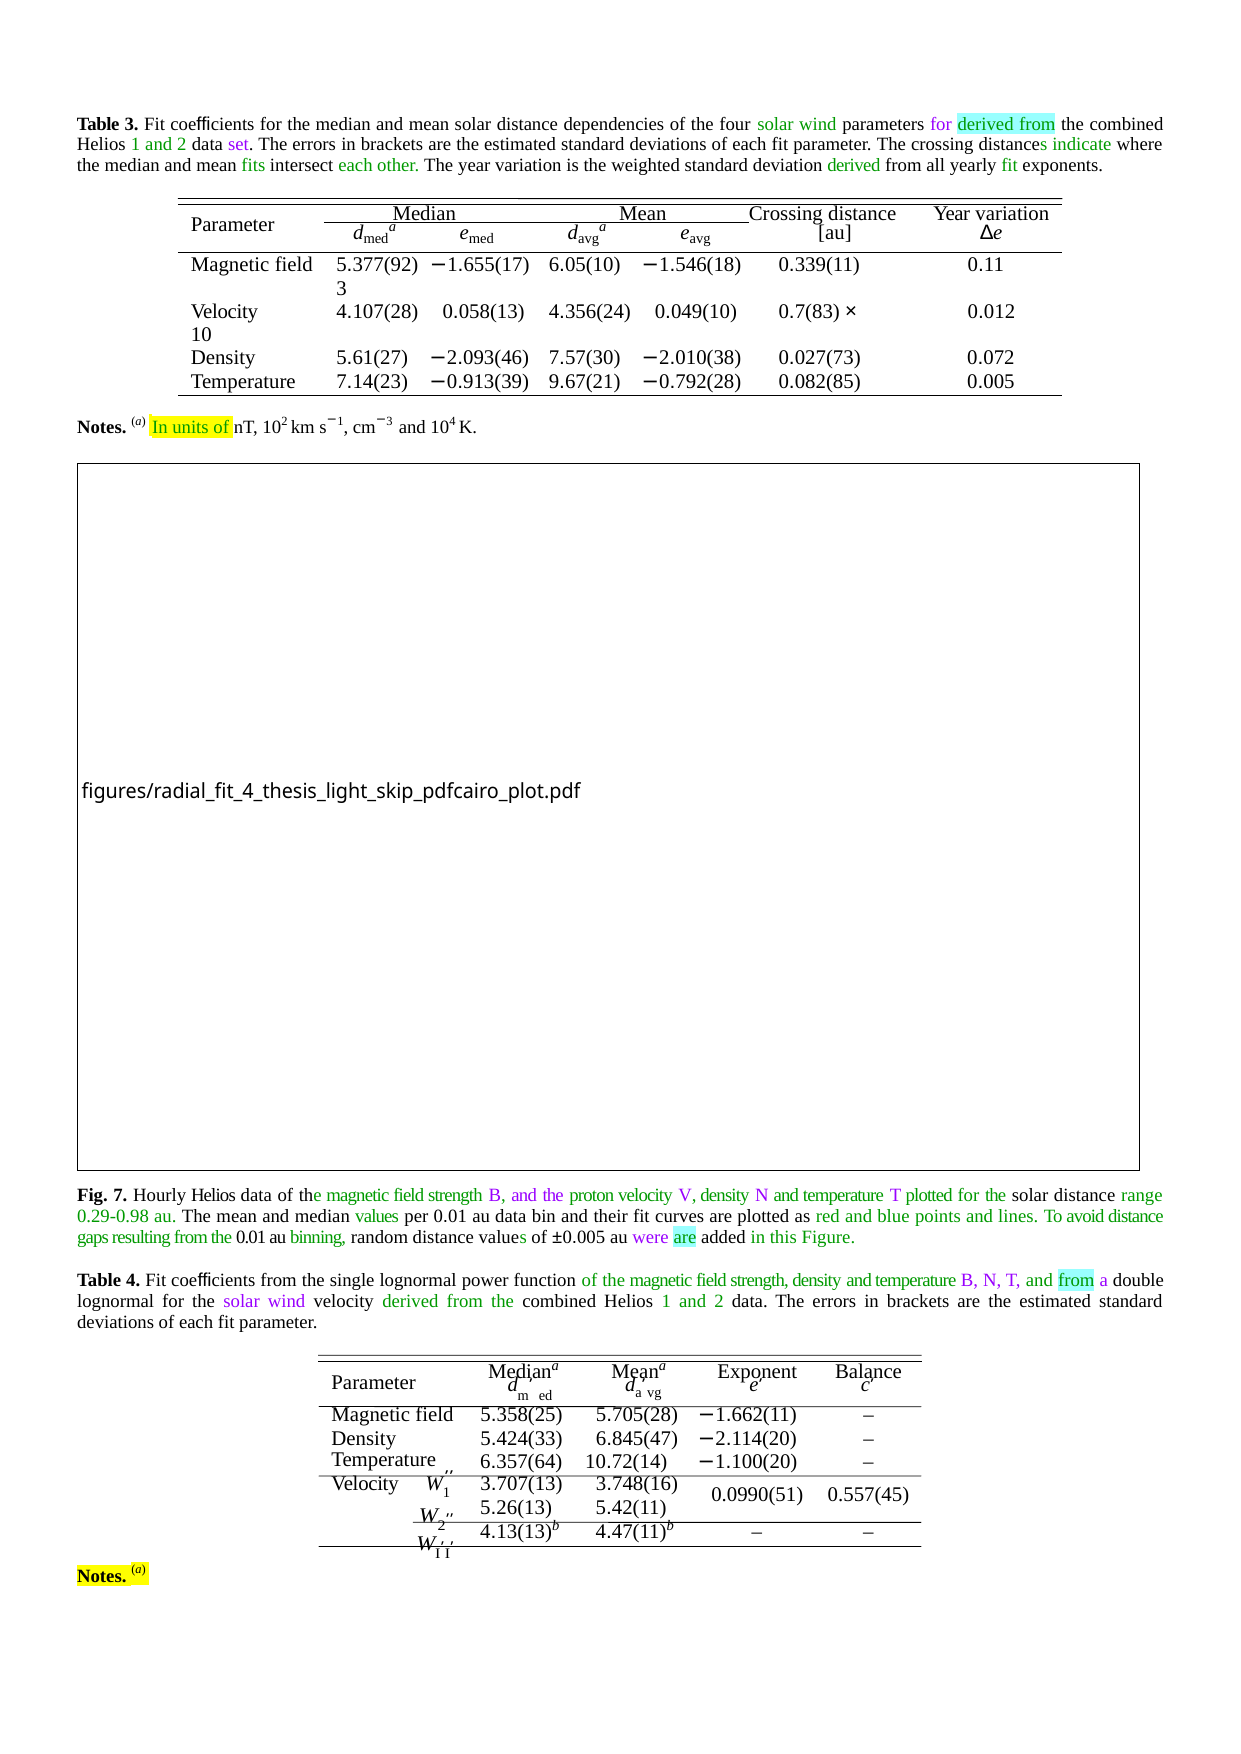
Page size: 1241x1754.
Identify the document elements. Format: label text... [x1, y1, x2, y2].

text Median Mean Crossing distance Year variation [197, 194, 1176, 224]
text Notes. (a) [77, 1565, 1176, 1586]
text WI,I, [64, 1521, 454, 1549]
text Density 5.61(27) −2.093(46) 7.57(30) −2.010(38) 0.027(73) 0.072 [191, 346, 1176, 368]
text Temperature [64, 1449, 436, 1471]
text 0.012 [967, 301, 1176, 323]
text 4.13(13)b 4.47(11)b – – [480, 1519, 1176, 1544]
text Notes. (a) In units of nT, 102 km s−1, cm−3 and 104 K. [77, 410, 1176, 438]
text 5.26(13) 5.42(11) [480, 1496, 1176, 1519]
text Table 4. Fit coefficients from the single lognormal power function of the magnetic field strength, density and temperature B, N, T, and from a double lognormal for the solar wind velocity derived from the combined Helios 1 and 2 data. The errors in brackets are the estimated standard deviations of each fit parameter. [77, 1270, 1164, 1333]
text Velocity 4.107(28) 0.058(13) 4.356(24) 0.049(10) 0.7(83) × 10 [191, 301, 882, 346]
text W2,, [64, 1495, 454, 1521]
text Parameter [191, 213, 274, 237]
text Parameter Mediana Meana Exponent Balance [331, 1351, 1176, 1383]
text figures/radial_fit_4_thesis_light_skip_pdfcairo_plot.pdf [81, 776, 1139, 805]
text Velocity W1 3.707(13) 3.748(16) 0.0990(51) 0.557(45) [331, 1473, 1176, 1495]
text Table 3. Fit coefficients for the median and mean solar distance dependencies of the four solar wind parameters for derived from the combined Helios 1 and 2 data set. The errors in brackets are the estimated standard deviations of each fit parameter. The crossing distances indicate where the median and mean fits intersect each other. The year variation is the weighted standard deviation derived from all yearly fit exponents. [77, 113, 1164, 176]
text dmeda emed davga eavg [au] ∆e [179, 224, 1176, 248]
text Temperature 7.14(23) −0.913(39) 9.67(21) −0.792(28) 0.082(85) 0.005 [191, 368, 1176, 394]
text Magnetic field 5.377(92) −1.655(17) 6.05(10) −1.546(18) 0.339(11) 3 [191, 253, 889, 301]
text Magnetic field 5.358(25) 5.705(28) −1.662(11) – [331, 1404, 1176, 1426]
text Density 5.424(33) 6.845(47) −2.114(20) – [331, 1426, 1176, 1449]
text 6.357(64) 10.72(14) −1.100(20) – [480, 1449, 1176, 1473]
text 0.11 [967, 252, 1176, 276]
text Fig. 7. Hourly Helios data of the magnetic field strength B, and the proton velocity V, density N and temperature T plotted for the solar distance range 0.29-0.98 au. The mean and median values per 0.01 au data bin and their fit curves are plotted as red and blue points and lines. To avoid distance gaps resulting from the 0.01 au binning, random distance values of ±0.005 au were are added in this Figure. [77, 470, 1164, 1248]
text dm, ed da,vg e, c, [507, 1383, 1176, 1404]
